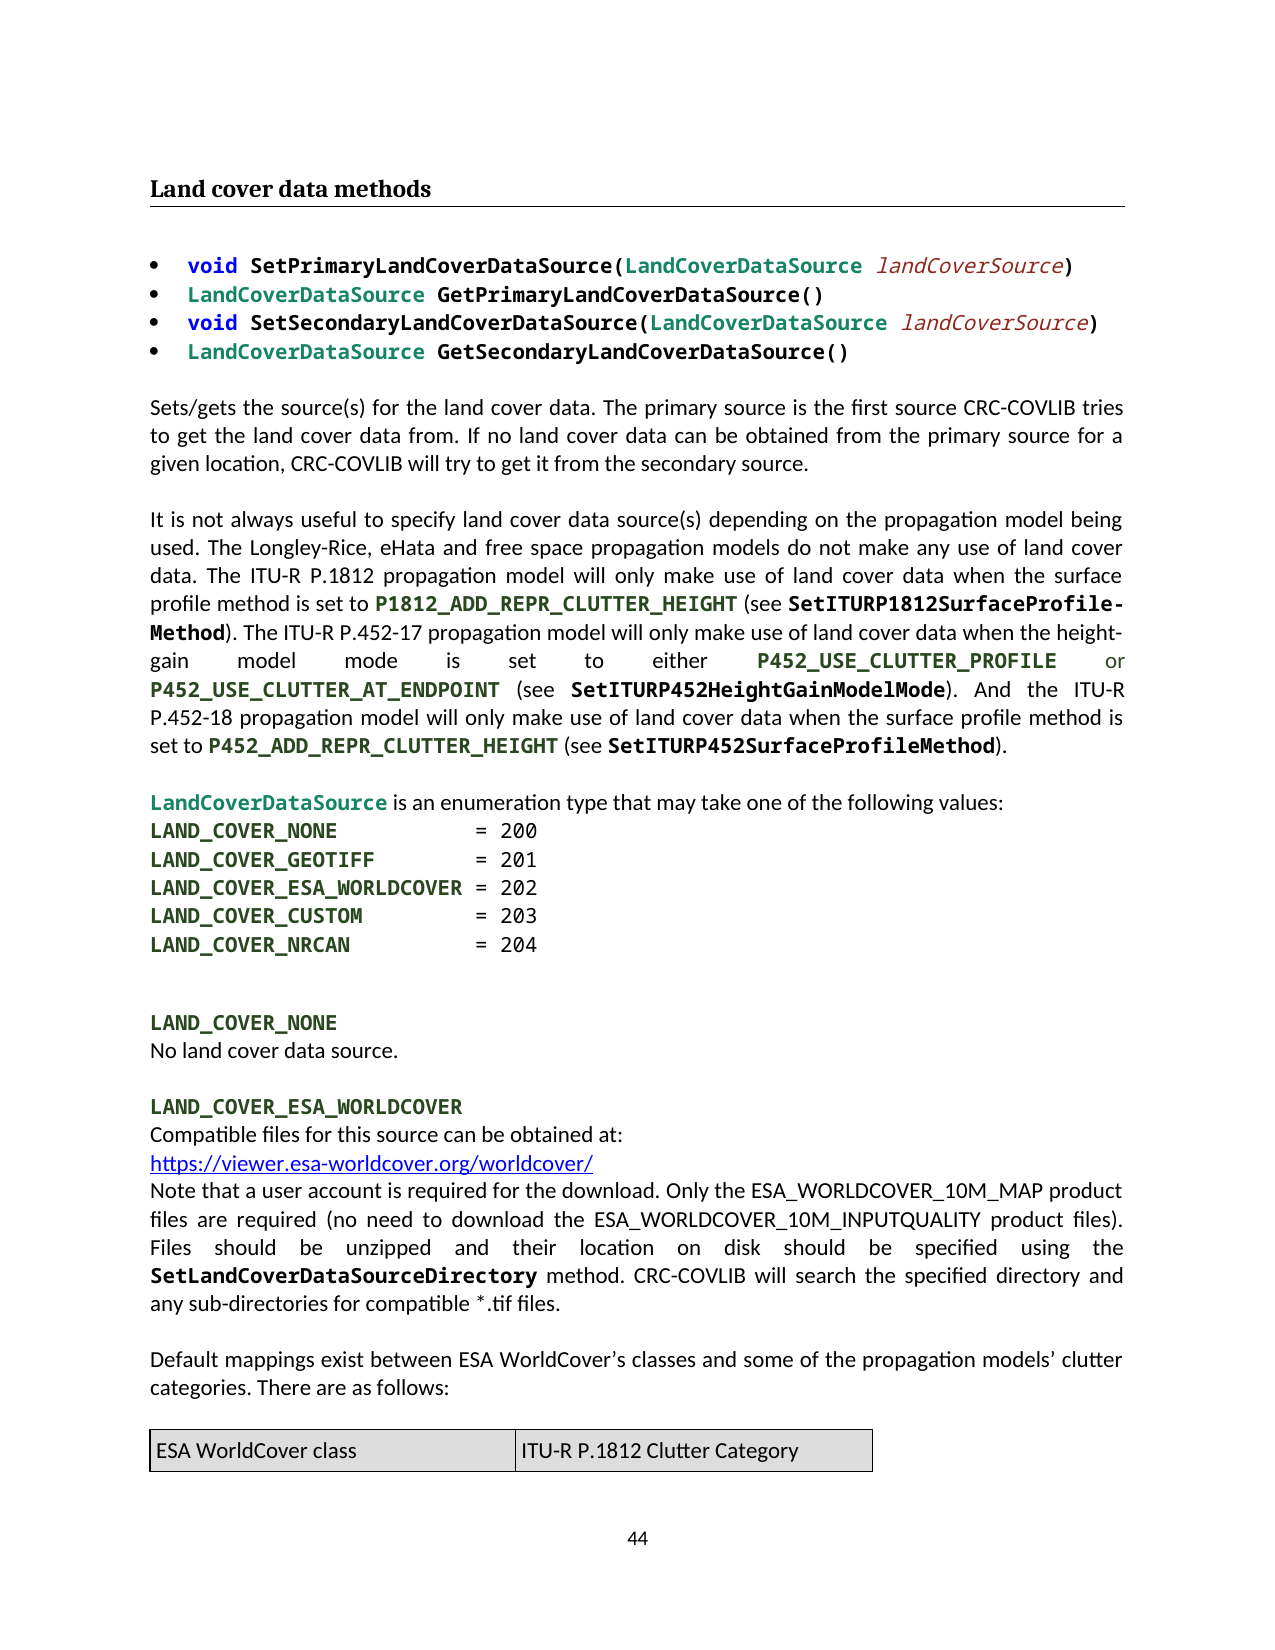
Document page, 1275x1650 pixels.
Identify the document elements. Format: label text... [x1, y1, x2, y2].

text LAND_COVER_CUSTOM = 203 [150, 902, 1125, 930]
text https://viewer.esa-worldcover.org/worldcover/ [150, 1149, 1125, 1177]
list void SetPrimaryLandCoverDataSource(LandCoverDataSource landCoverSource) [150, 252, 1125, 280]
text Note that a user account is required for the download. Only the ESA_WORLDCOVER_10M_MAP product files are required (no need to download the ESA_WORLDCOVER_10M_INPUTQUALITY product files). Files should be unzipped and their location on disk should be specified using the SetLandCoverDataSourceDirectory method. CRC-COVLIB will search the specified directory and any sub-directories for compatible *.tif files. [150, 1177, 1125, 1317]
text LAND_COVER_GEOTIFF = 201 [150, 845, 1125, 873]
list LandCoverDataSource GetSecondaryLandCoverDataSource() [150, 337, 1125, 365]
text LAND_COVER_NRCAN = 204 [150, 930, 1125, 958]
text Sets/gets the source(s) for the land cover data. The primary source is the first source CRC-COVLIB tries to get the land cover data from. If no land cover data can be obtained from the primary source for a given location, CRC-COVLIB will try to get it from the secondary source. [150, 393, 1125, 477]
table_header ESA WorldCover class [151, 1430, 515, 1471]
text LandCoverDataSource is an enumeration type that may take one of the following values: [150, 788, 1125, 816]
text LAND_COVER_ESA_WORLDCOVER = 202 [150, 873, 1125, 902]
text Default mappings exist between ESA WorldCover’s classes and some of the propagation models’ clutter categories. There are as follows: [150, 1345, 1125, 1401]
table_header ITU-R P.1812 Clutter Category [516, 1430, 872, 1471]
text It is not always useful to specify land cover data source(s) depending on the propagation model being used. The Longley-Rice, eHata and free space propagation models do not make any use of land cover data. The ITU-R P.1812 propagation model will only make use of land cover data when the surface profile method is set to P1812_ADD_REPR_CLUTTER_HEIGHT (see SetITURP1812SurfaceProfile-Method). The ITU-R P.452-17 propagation model will only make use of land cover data when the height-gain model mode is set to either P452_USE_CLUTTER_PROFILE or P452_USE_CLUTTER_AT_ENDPOINT (see SetITURP452HeightGainModelMode). And the ITU-R P.452-18 propagation model will only make use of land cover data when the surface profile method is set to P452_ADD_REPR_CLUTTER_HEIGHT (see SetITURP452SurfaceProfileMethod). [150, 506, 1125, 760]
text Compatible files for this source can be obtained at: [150, 1121, 1125, 1149]
list LandCoverDataSource GetPrimaryLandCoverDataSource() [150, 280, 1125, 308]
text No land cover data source. [150, 1036, 1125, 1064]
text LAND_COVER_ESA_WORLDCOVER [150, 1092, 1125, 1121]
subtitle Land cover data methods [150, 175, 1125, 206]
list void SetSecondaryLandCoverDataSource(LandCoverDataSource landCoverSource) [150, 308, 1125, 337]
text LAND_COVER_NONE = 200 [150, 816, 1125, 845]
text LAND_COVER_NONE [150, 1008, 1125, 1036]
